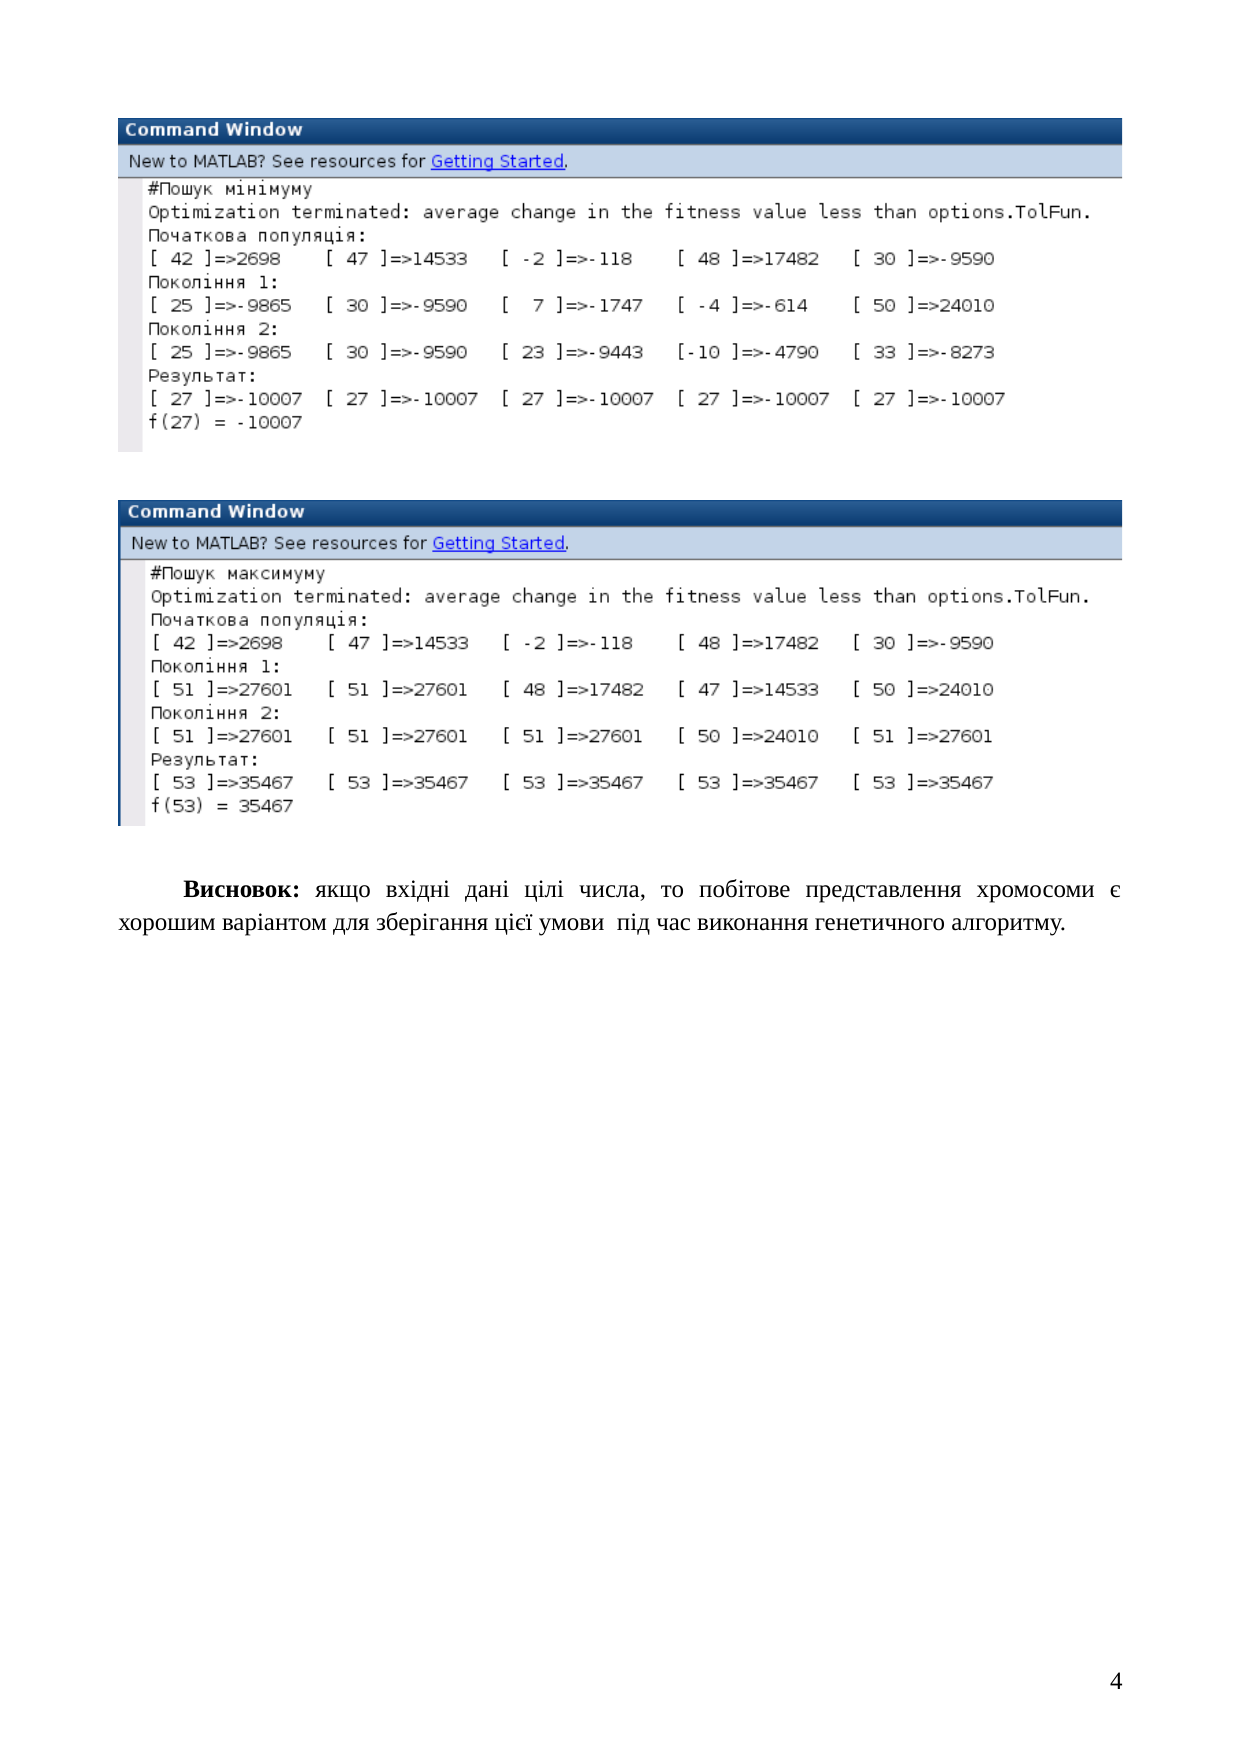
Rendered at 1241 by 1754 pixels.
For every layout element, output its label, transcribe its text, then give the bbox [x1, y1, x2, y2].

picture [118, 118, 1123, 452]
picture [118, 500, 1123, 826]
text Висновок: якщо вхідні дані цілі числа, то побітове представлення хромосоми є хорошим варіантом для зберігання цієї умови під час виконання генетичного алгоритму. [118, 874, 1122, 936]
